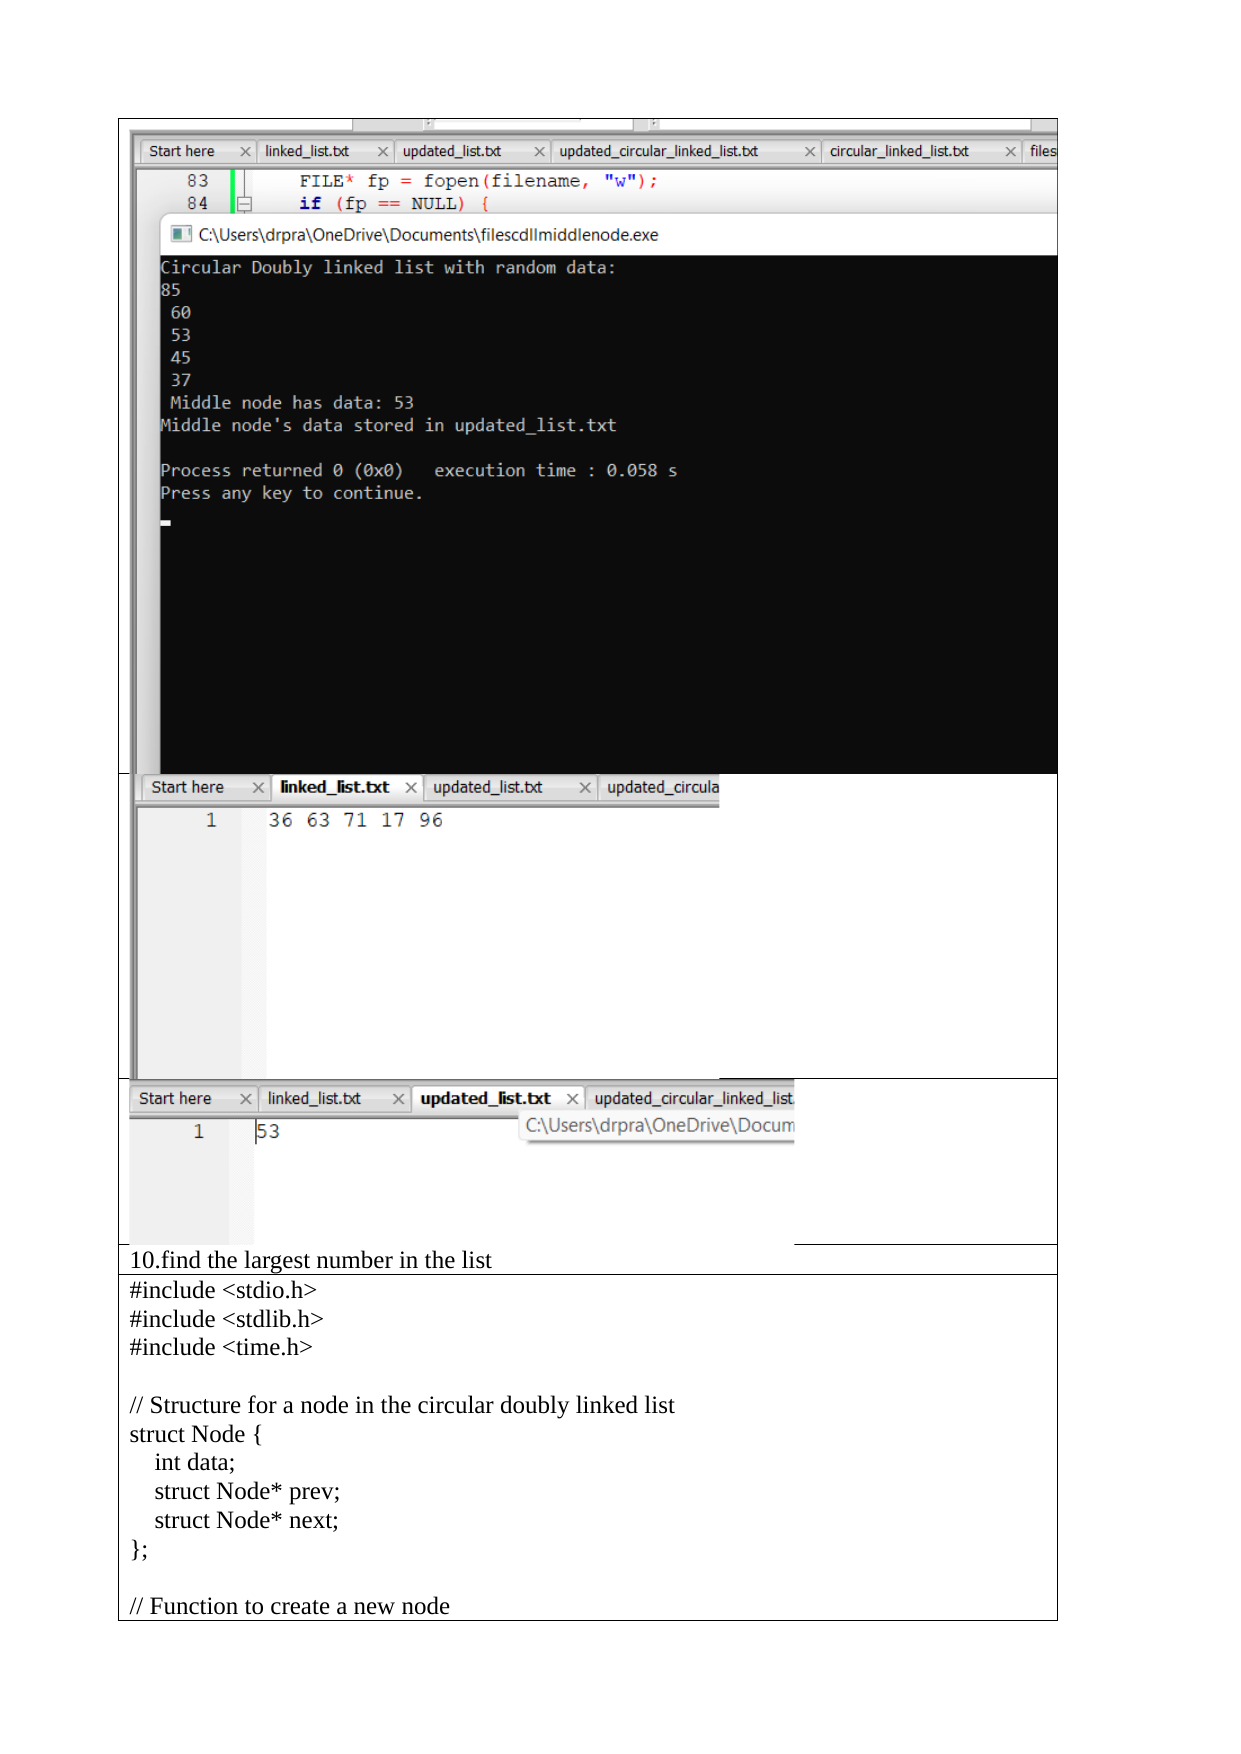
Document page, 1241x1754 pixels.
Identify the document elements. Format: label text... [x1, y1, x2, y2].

table_cell [795, 1079, 1057, 1244]
picture [129, 119, 1058, 1245]
table_cell #include <stdio.h> #include <stdlib.h> #include <time.h> // Structure for a node in the circular doubly linked list struct Node { int data; struct Node* prev; struct Node* next; }; // Function to create a new node [119, 1275, 1057, 1620]
table_cell [119, 119, 129, 773]
table_cell [119, 1079, 129, 1244]
table_cell [119, 774, 129, 1078]
table_cell [720, 774, 1057, 1078]
table_cell 10.find the largest number in the list [119, 1245, 1057, 1274]
